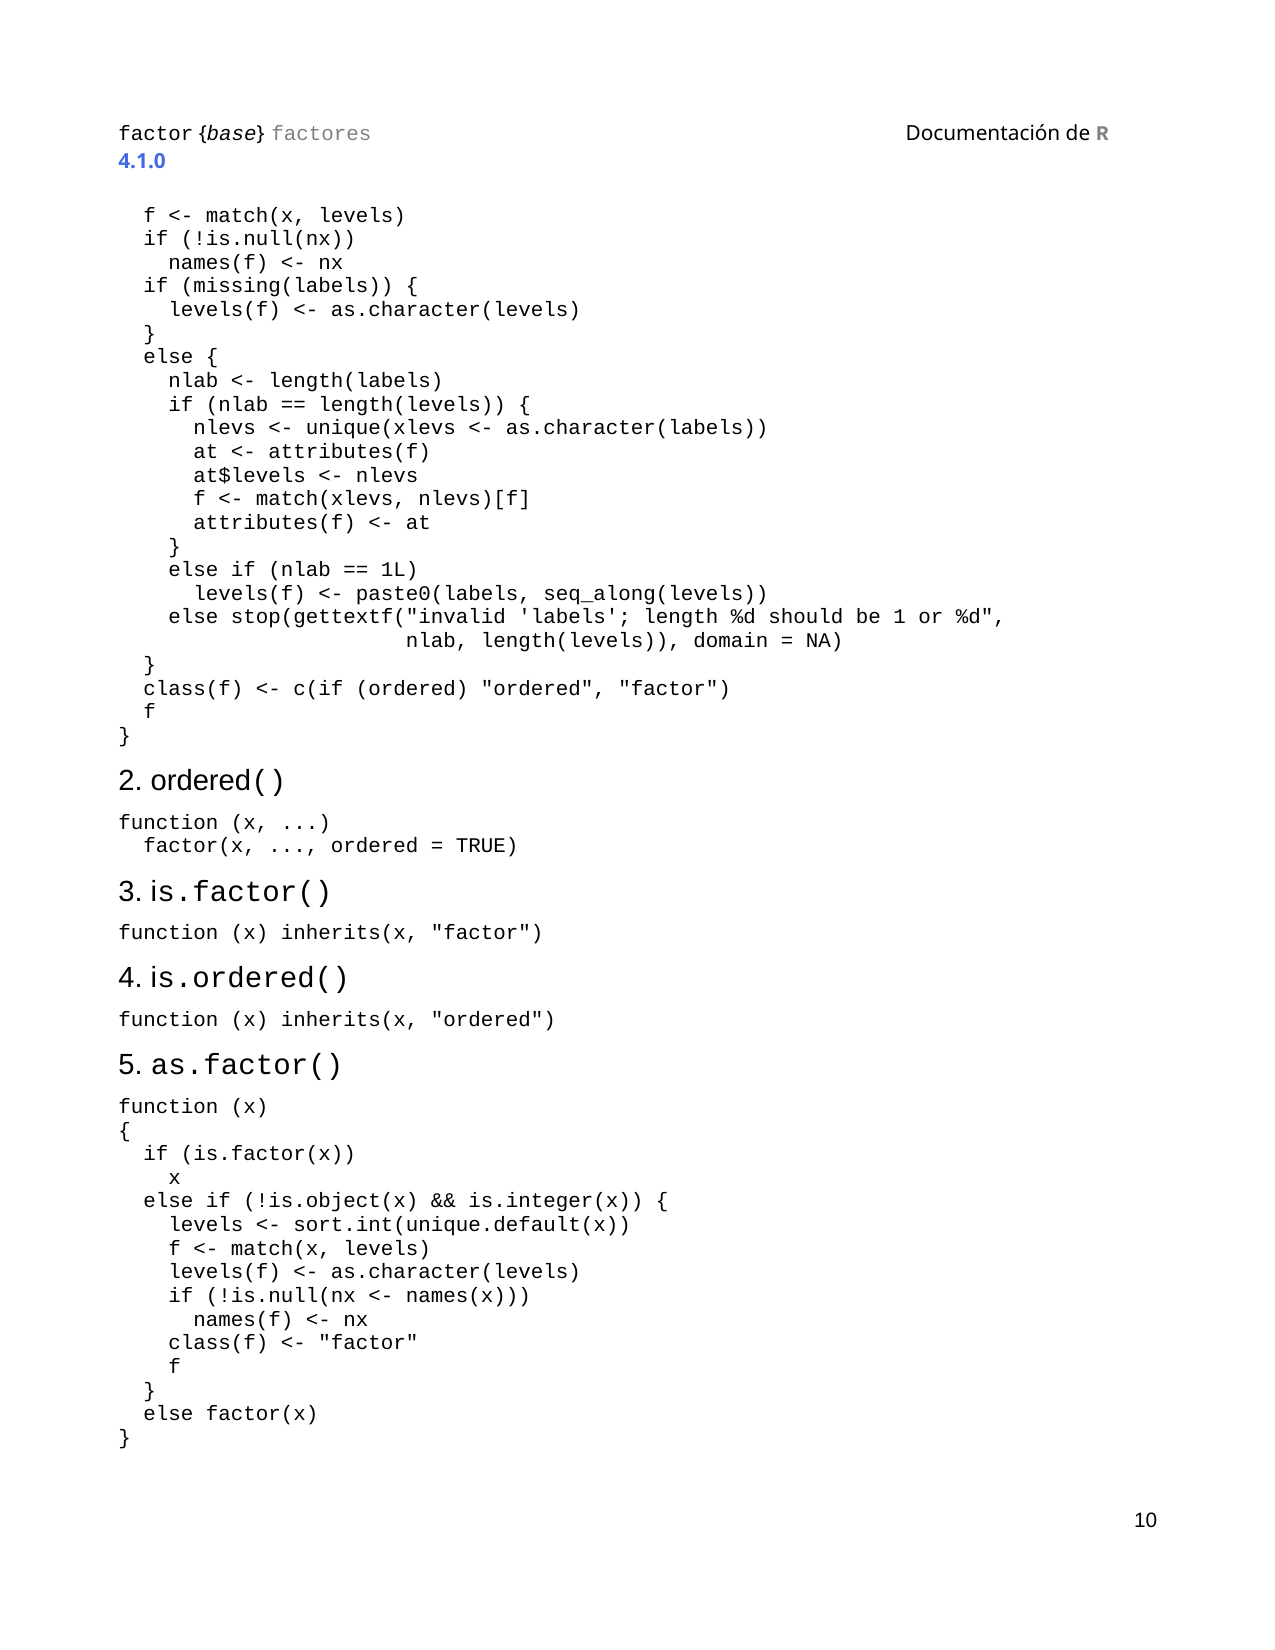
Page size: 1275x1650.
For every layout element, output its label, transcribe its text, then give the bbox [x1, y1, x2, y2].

text nlab <- length(labels) [118, 370, 1157, 394]
text } [118, 1427, 1157, 1451]
text levels(f) <- paste0(labels, seq_along(levels)) [118, 583, 1157, 607]
text function (x) inherits(x, "factor") [118, 922, 1157, 946]
text x [118, 1167, 1157, 1191]
text } [118, 1380, 1157, 1403]
text levels(f) <- as.character(levels) [118, 299, 1157, 323]
text else { [118, 346, 1157, 370]
text } [118, 725, 1157, 748]
text function (x, ...) [118, 812, 1157, 835]
text factor(x, ..., ordered = TRUE) [118, 835, 1157, 859]
text } [118, 323, 1157, 346]
text class(f) <- "factor" [118, 1332, 1157, 1356]
text function (x) inherits(x, "ordered") [118, 1009, 1157, 1033]
text function (x) [118, 1096, 1157, 1119]
text names(f) <- nx [118, 1309, 1157, 1332]
text names(f) <- nx [118, 252, 1157, 276]
text levels(f) <- as.character(levels) [118, 1261, 1157, 1285]
text if (missing(labels)) { [118, 276, 1157, 299]
text { [118, 1119, 1157, 1143]
text if (is.factor(x)) [118, 1143, 1157, 1167]
text else factor(x) [118, 1403, 1157, 1427]
text nlevs <- unique(xlevs <- as.character(labels)) [118, 417, 1157, 441]
text } [118, 654, 1157, 677]
subtitle 2. ordered() [118, 763, 1157, 799]
text class(f) <- c(if (ordered) "ordered", "factor") [118, 677, 1157, 701]
subtitle 3. is.factor() [118, 873, 1157, 910]
text f <- match(x, levels) [118, 1238, 1157, 1261]
text else stop(gettextf("invalid 'labels'; length %d should be 1 or %d", [118, 607, 1157, 630]
text if (!is.null(nx <- names(x))) [118, 1285, 1157, 1309]
text if (nlab == length(levels)) { [118, 394, 1157, 417]
text f [118, 701, 1157, 725]
text at <- attributes(f) [118, 441, 1157, 465]
text at$levels <- nlevs [118, 465, 1157, 488]
text if (!is.null(nx)) [118, 228, 1157, 252]
text levels <- sort.int(unique.default(x)) [118, 1214, 1157, 1238]
subtitle 5. as.factor() [118, 1047, 1157, 1083]
text else if (!is.object(x) && is.integer(x)) { [118, 1191, 1157, 1214]
text attributes(f) <- at [118, 512, 1157, 536]
text else if (nlab == 1L) [118, 559, 1157, 583]
text f <- match(xlevs, nlevs)[f] [118, 488, 1157, 512]
text } [118, 536, 1157, 559]
text nlab, length(levels)), domain = NA) [118, 630, 1157, 654]
text f [118, 1356, 1157, 1380]
text f <- match(x, levels) [118, 204, 1157, 228]
subtitle 4. is.ordered() [118, 960, 1157, 997]
